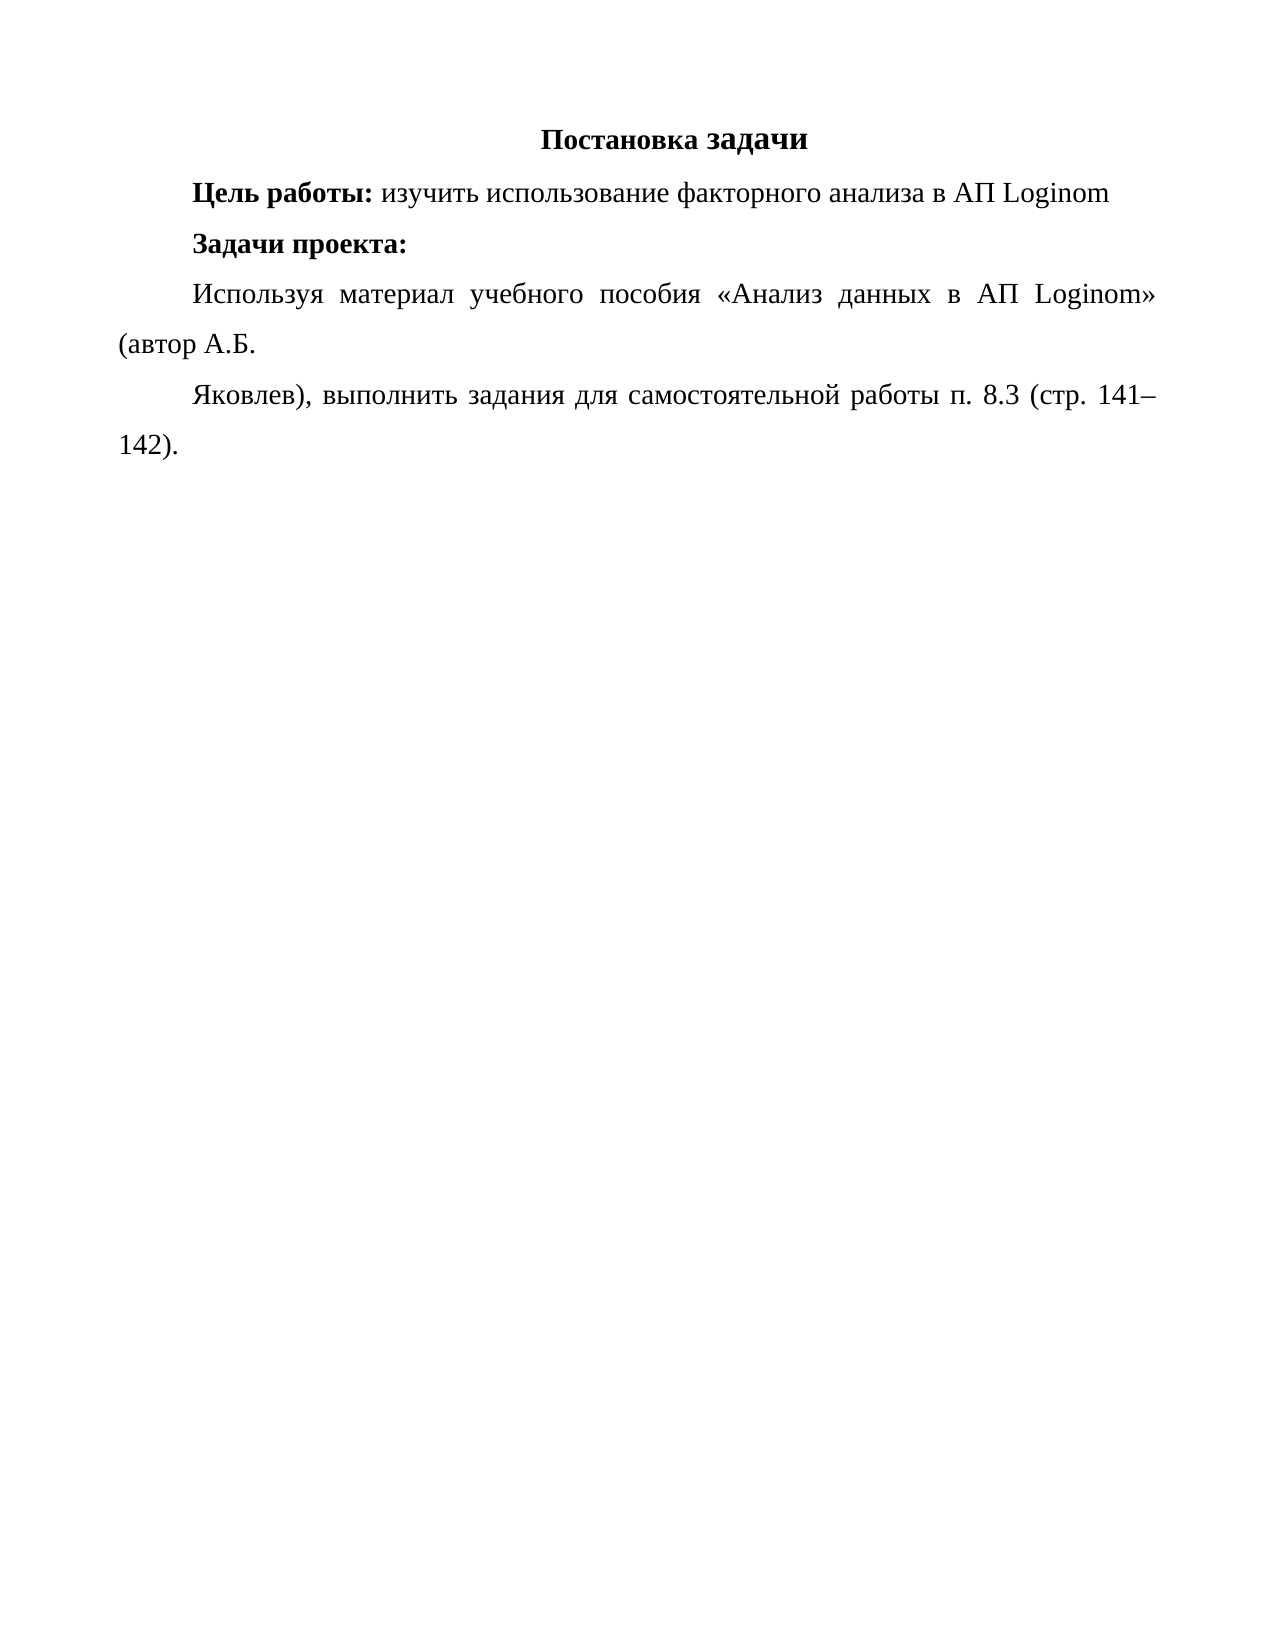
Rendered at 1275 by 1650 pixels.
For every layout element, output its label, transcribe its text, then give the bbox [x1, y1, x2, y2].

subtitle Постановка задачи [118, 118, 1157, 156]
text Цель работы: изучить использование факторного анализа в АП Loginom [118, 176, 1157, 209]
text Яковлев), выполнить задания для самостоятельной работы п. 8.3 (стр. 141–142). [118, 377, 1157, 461]
text Задачи проекта: [118, 226, 1157, 259]
text Используя материал учебного пособия «Анализ данных в АП Loginom» (автор А.Б. [118, 276, 1157, 360]
